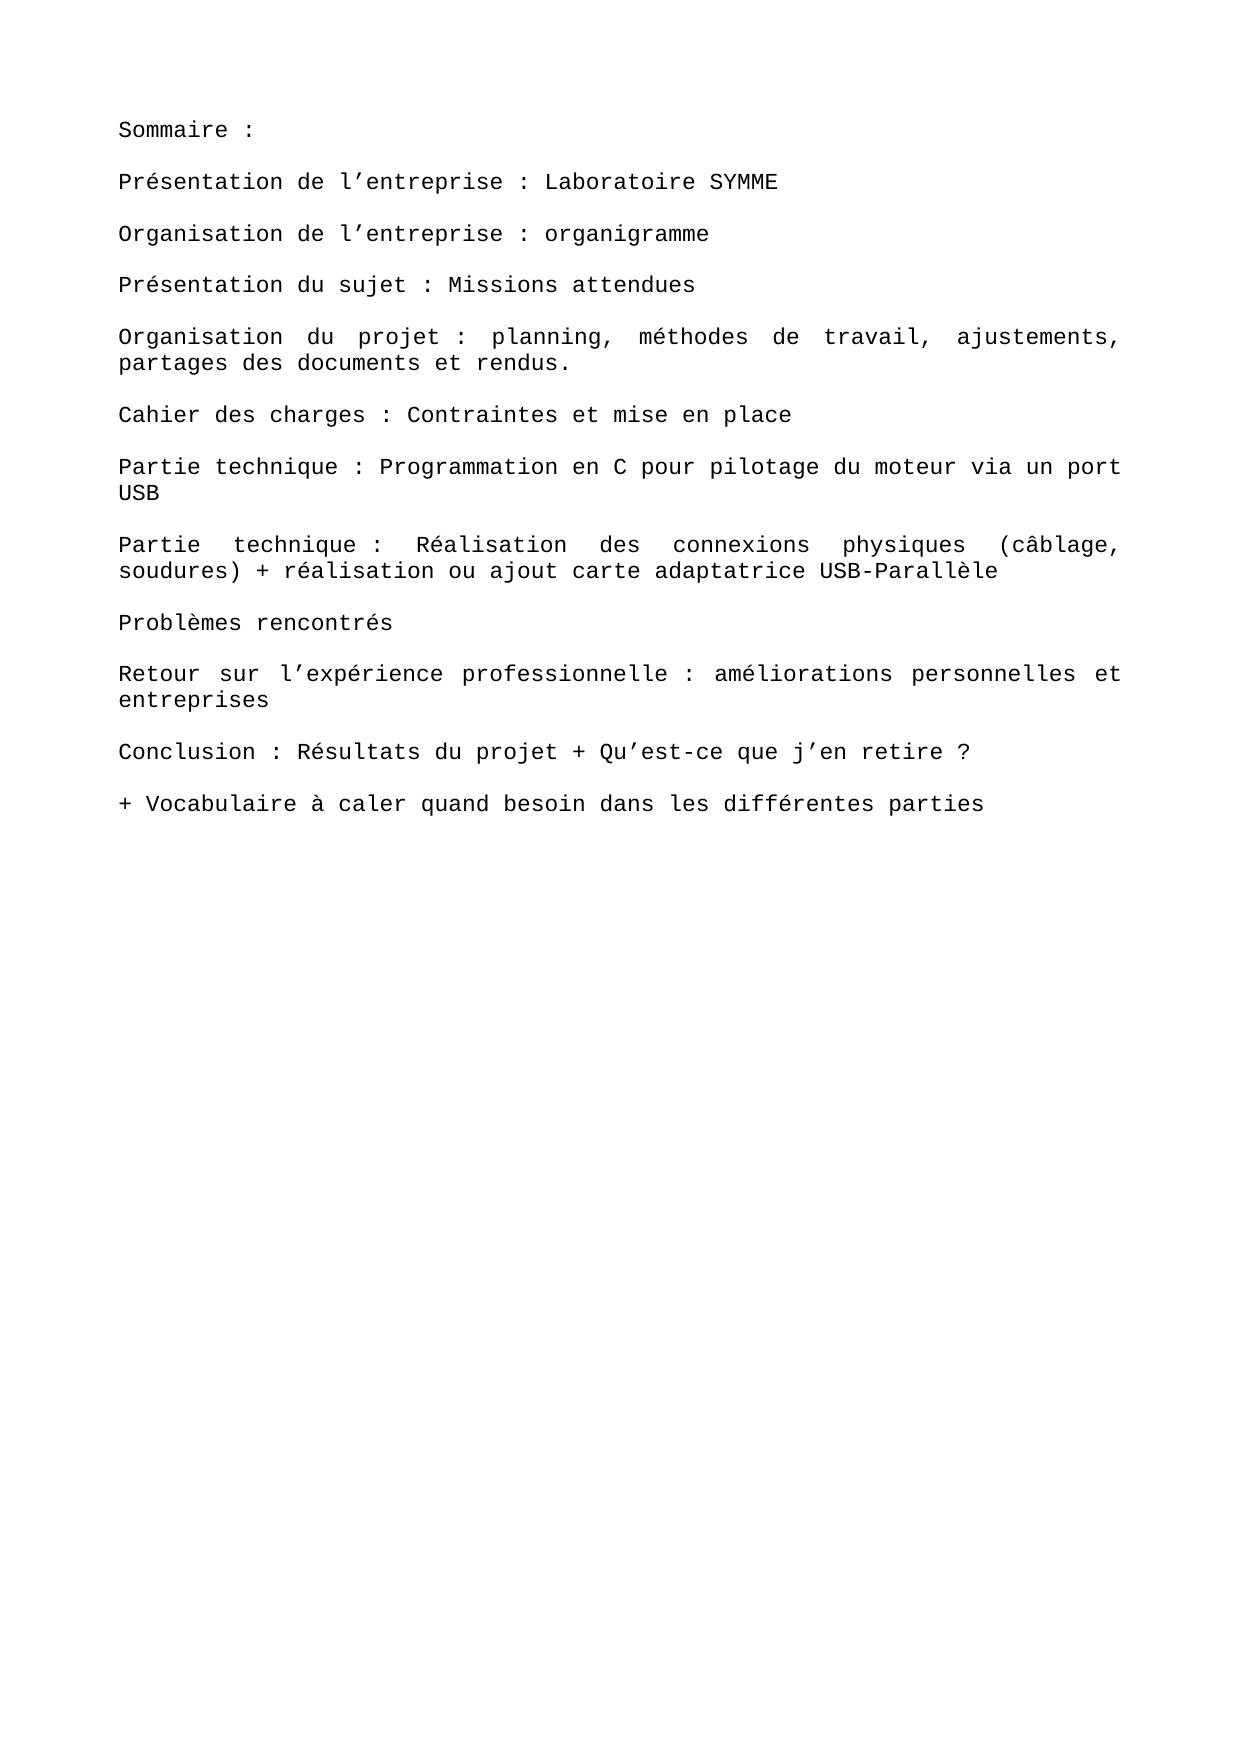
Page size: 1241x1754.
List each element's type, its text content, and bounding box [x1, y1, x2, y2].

text Organisation de l’entreprise : organigramme [118, 222, 1122, 248]
text + Vocabulaire à caler quand besoin dans les différentes parties [118, 792, 1122, 818]
text Partie technique : Réalisation des connexions physiques (câblage, soudures) + réalisation ou ajout carte adaptatrice USB-Parallèle [118, 533, 1122, 585]
text Partie technique : Programmation en C pour pilotage du moteur via un port USB [118, 455, 1122, 507]
text Conclusion : Résultats du projet + Qu’est-ce que j’en retire ? [118, 741, 1122, 767]
text Problèmes rencontrés [118, 611, 1122, 637]
text Organisation du projet : planning, méthodes de travail, ajustements, partages des documents et rendus. [118, 326, 1122, 377]
text Cahier des charges : Contraintes et mise en place [118, 403, 1122, 429]
text Sommaire : [118, 118, 1122, 144]
text Retour sur l’expérience professionnelle : améliorations personnelles et entreprises [118, 663, 1122, 715]
text Présentation du sujet : Missions attendues [118, 274, 1122, 300]
text Présentation de l’entreprise : Laboratoire SYMME [118, 170, 1122, 196]
